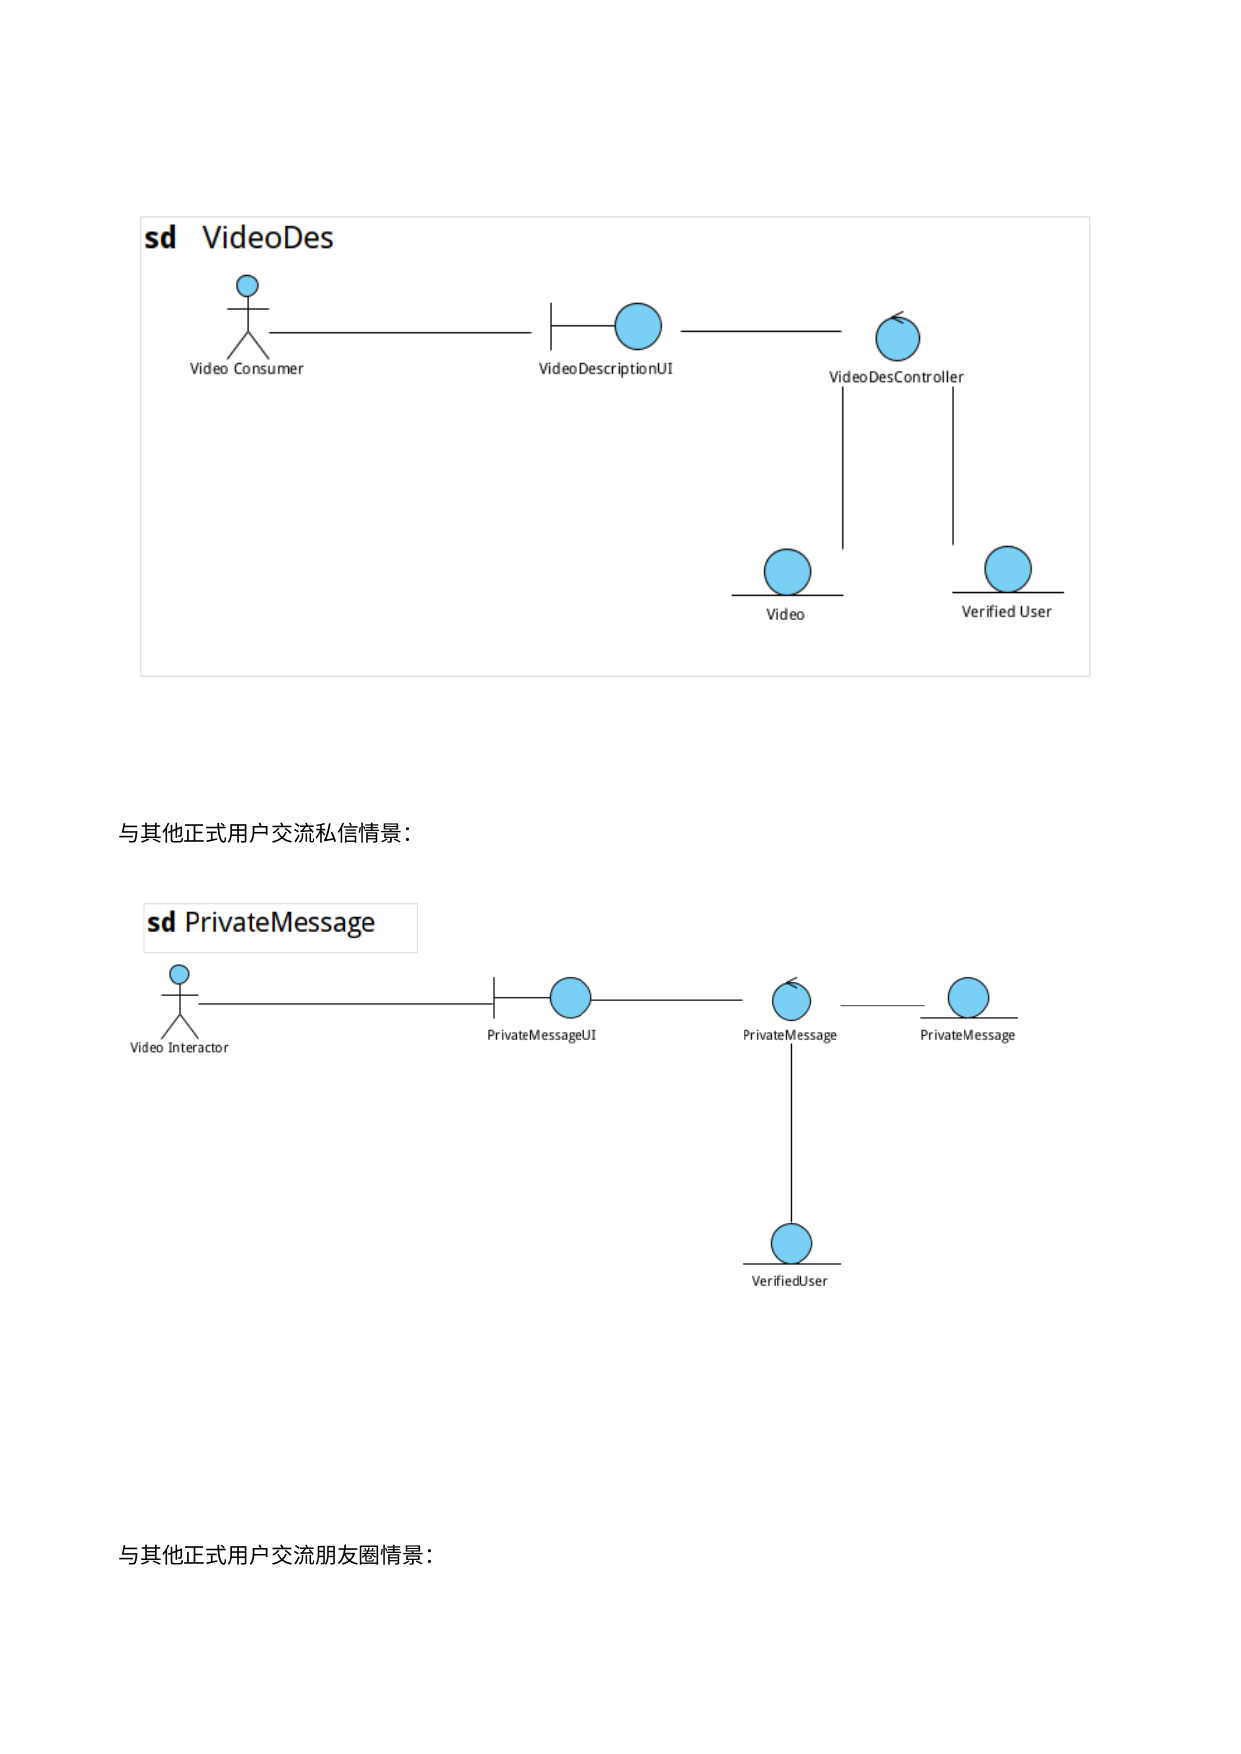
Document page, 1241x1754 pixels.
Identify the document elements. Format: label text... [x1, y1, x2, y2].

text 与其他正式用户交流私信情景： [118, 816, 1122, 847]
text 与其他正式用户交流朋友圈情景： [118, 1538, 1122, 1569]
picture [129, 187, 1133, 701]
picture [34, 885, 1183, 1366]
